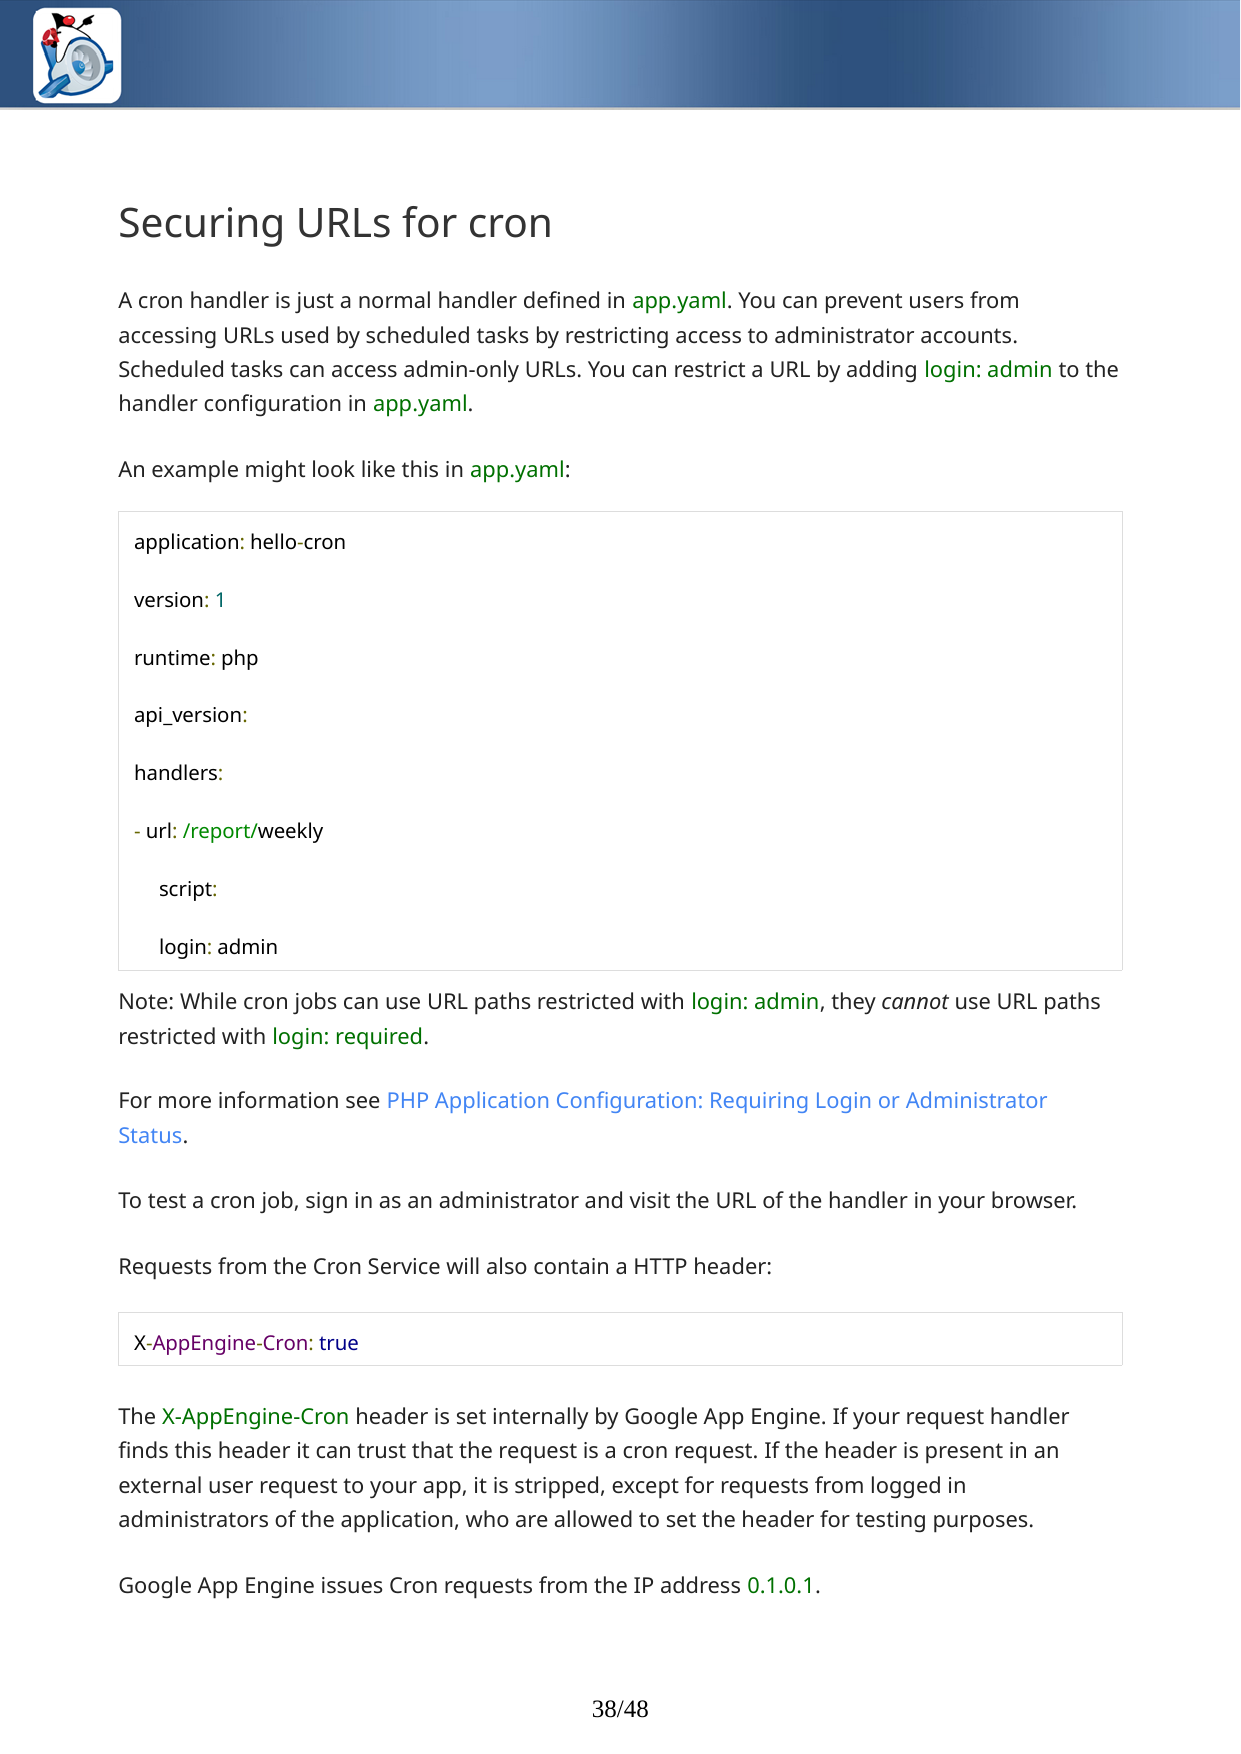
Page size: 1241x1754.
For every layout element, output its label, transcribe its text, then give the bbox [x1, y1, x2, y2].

text An example might look like this in app.yaml: [118, 449, 1122, 484]
text To test a cron job, sign in as an administrator and visit the URL of the handler in your browser. [118, 1181, 1122, 1215]
text X-AppEngine-Cron: true [119, 1313, 1122, 1365]
text The X-AppEngine-Cron header is set internally by Google App Engine. If your request handler finds this header it can trust that the request is a cron request. If the header is present in an external user request to your app, it is stripped, except for requests from logged in administrators of the application, who are allowed to set the header for testing purposes. [118, 1397, 1122, 1534]
text script: [119, 859, 1122, 903]
text application: hello-cron [119, 512, 1122, 555]
text api_version: [119, 685, 1122, 729]
subtitle Securing URLs for cron [118, 194, 1122, 249]
text version: 1 [119, 569, 1122, 613]
text handlers: [119, 743, 1122, 787]
text runtime: php [119, 627, 1122, 671]
text A cron handler is just a normal handler defined in app.yaml. You can prevent users from accessing URLs used by scheduled tasks by restricting access to administrator accounts. Scheduled tasks can access admin-only URLs. You can restrict a URL by adding login: admin to the handler configuration in app.yaml. [118, 281, 1122, 418]
text Requests from the Cron Service will also contain a HTTP header: [118, 1246, 1122, 1281]
text - url: /report/weekly [119, 801, 1122, 845]
text login: admin [119, 917, 1122, 970]
text Google App Engine issues Cron requests from the IP address 0.1.0.1. [118, 1565, 1122, 1600]
picture [0, 0, 1241, 110]
text Note: While cron jobs can use URL paths restricted with login: admin, they cannot use URL paths restricted with login: required. [118, 982, 1122, 1051]
text For more information see PHP Application Configuration: Requiring Login or Administrator Status. [118, 1081, 1122, 1149]
